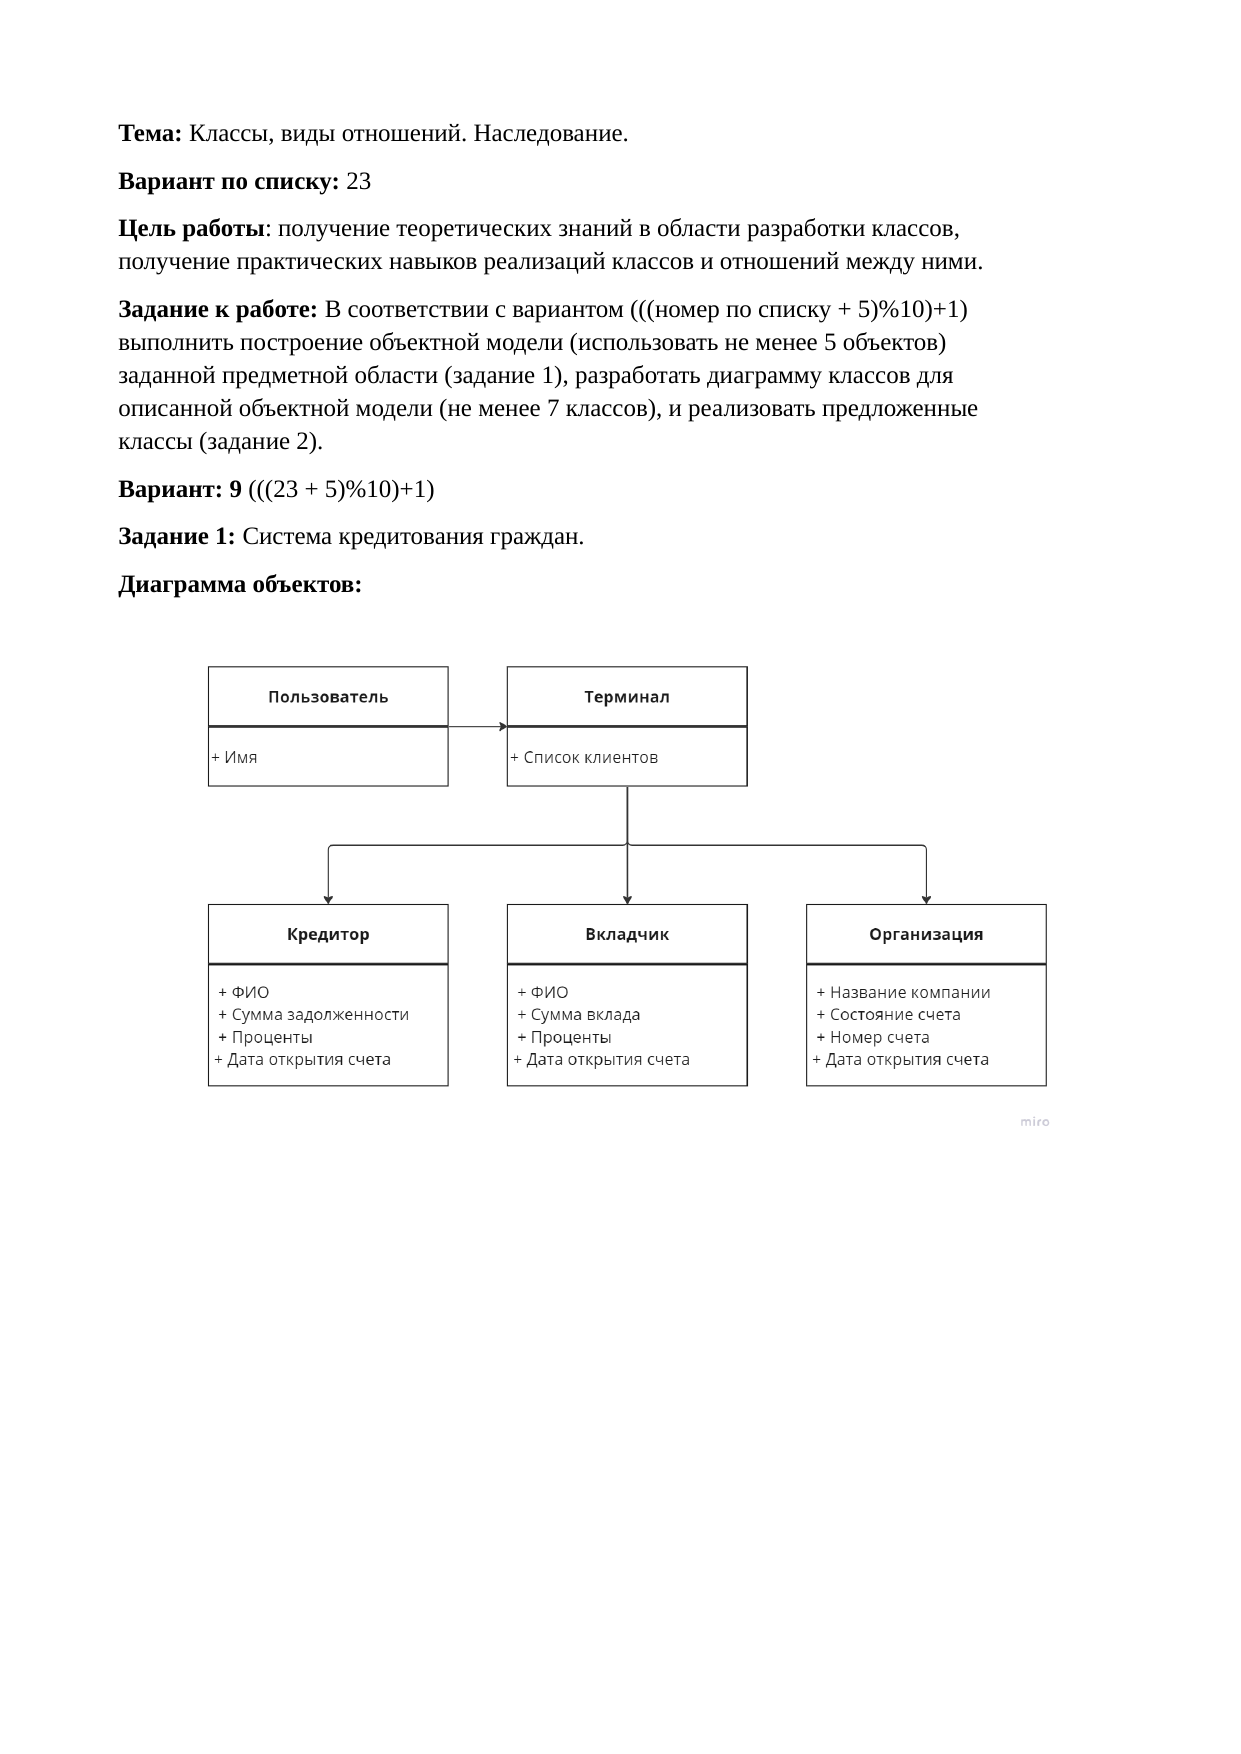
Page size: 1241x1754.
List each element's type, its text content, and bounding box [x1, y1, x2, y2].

picture [170, 616, 1070, 1147]
text Вариант: 9 (((23 + 5)%10)+1) [118, 474, 1017, 502]
text Задание к работе: В соответствии с вариантом (((номер по списку + 5)%10)+1) выполнить построение объектной модели (использовать не менее 5 объектов) заданной предметной области (задание 1), разработать диаграмму классов для описанной объектной модели (не менее 7 классов), и реализовать предложенные классы (задание 2). [118, 294, 1017, 455]
text Тема: Классы, виды отношений. Наследование. [118, 118, 1017, 147]
text Цель работы: получение теоретических знаний в области разработки классов, получение практических навыков реализаций классов и отношений между ними. [118, 213, 1017, 275]
text Вариант по списку: 23 [118, 166, 1017, 194]
text Диаграмма объектов: [118, 569, 1017, 598]
text Задание 1: Система кредитования граждан. [118, 521, 1017, 550]
